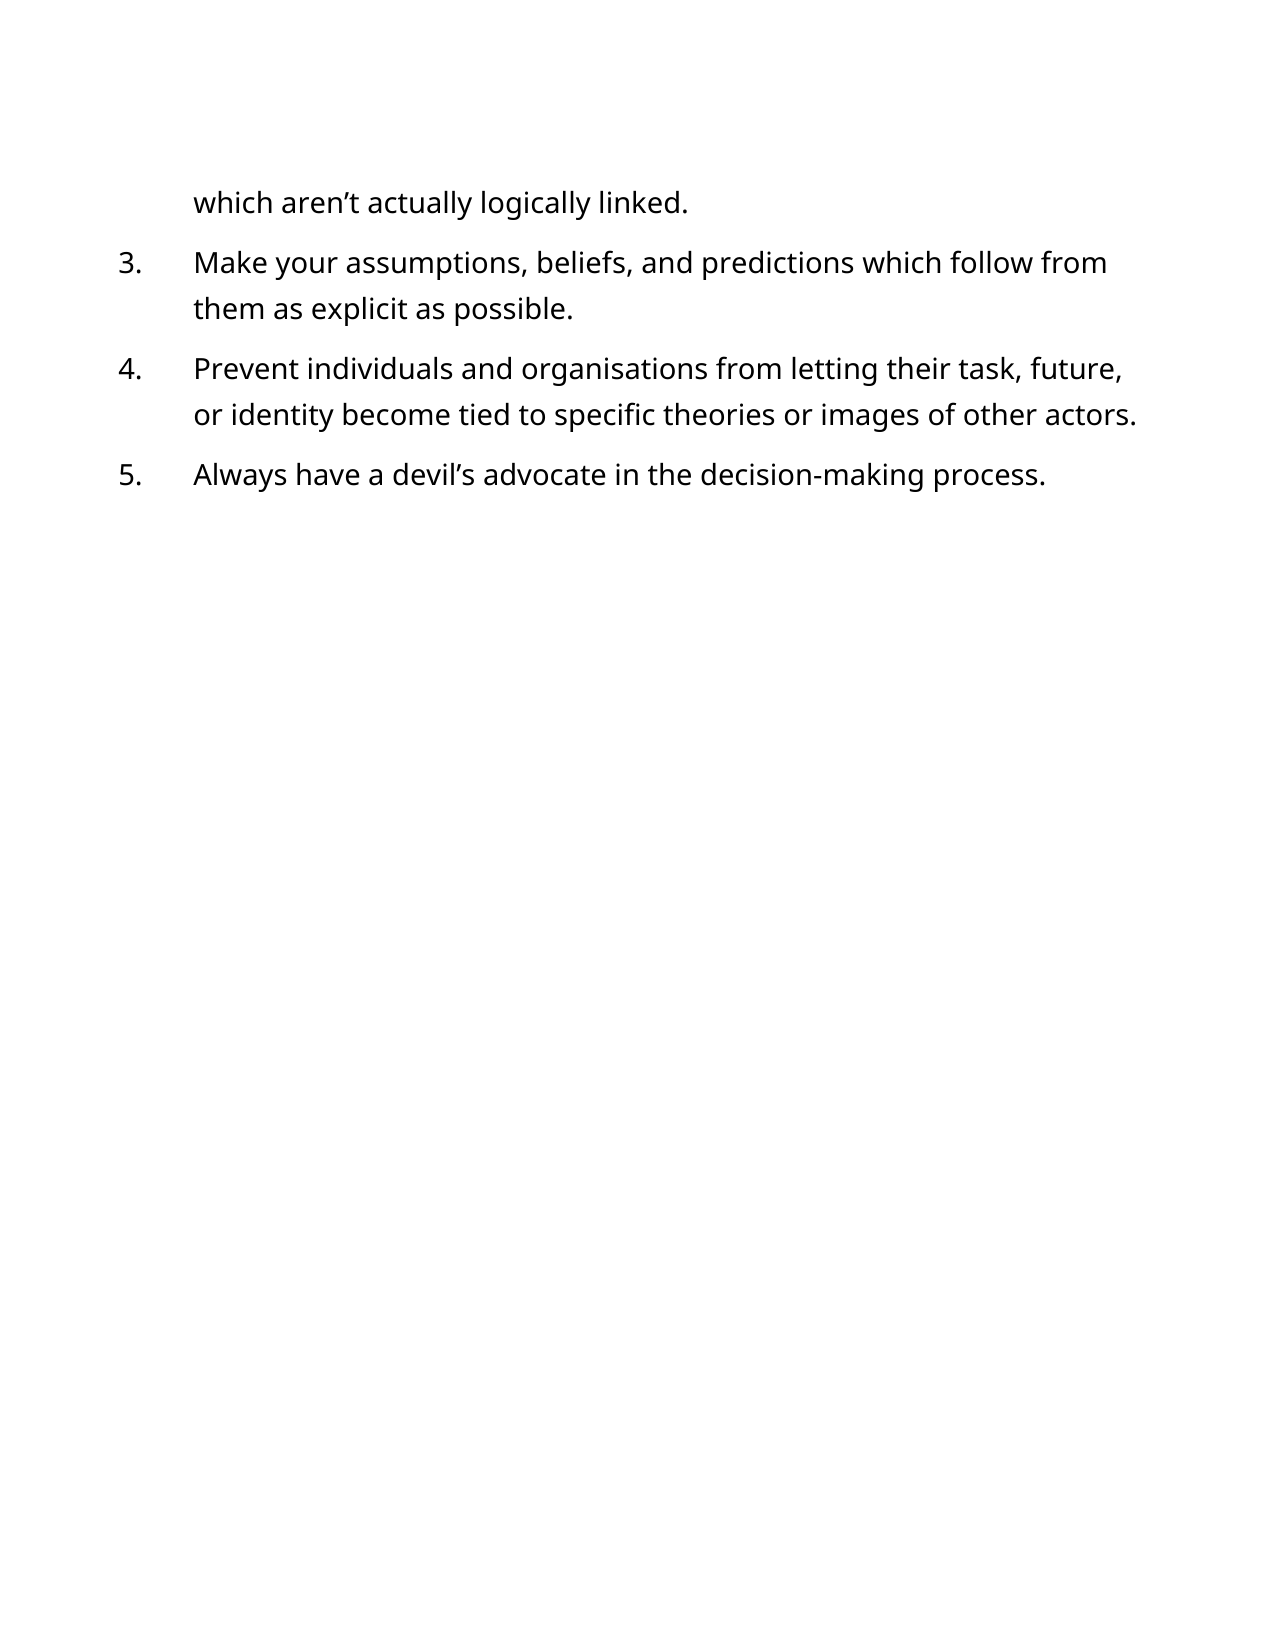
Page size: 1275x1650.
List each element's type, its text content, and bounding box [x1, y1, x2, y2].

list Make your assumptions, beliefs, and predictions which follow from them as explicit as possible. [118, 242, 1157, 328]
list Always have a devil’s advocate in the decision-making process. [118, 454, 1157, 494]
list which aren’t actually logically linked. [118, 182, 1157, 222]
list Prevent individuals and organisations from letting their task, future, or identity become tied to specific theories or images of other actors. [118, 348, 1157, 433]
